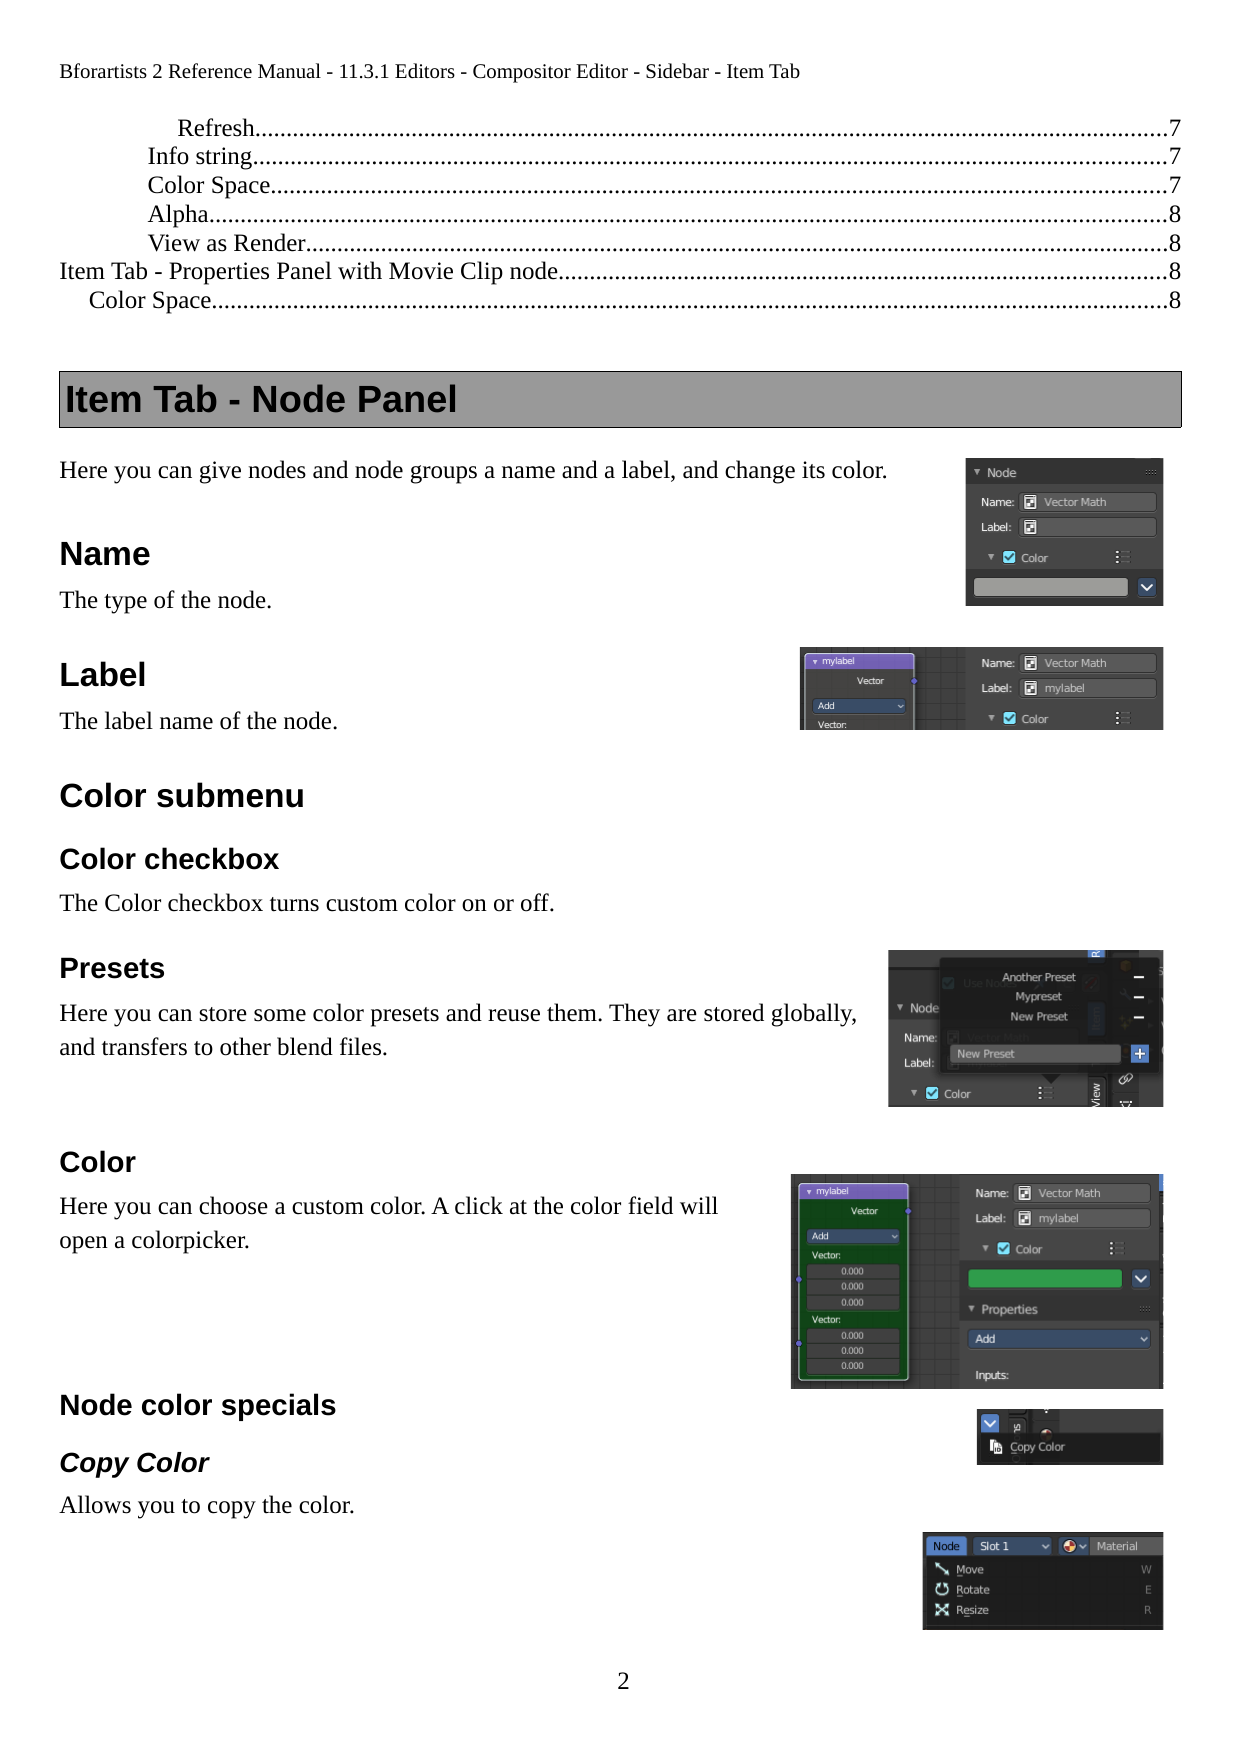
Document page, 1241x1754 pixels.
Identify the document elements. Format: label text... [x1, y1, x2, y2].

text Color Space 7 [147, 170, 1181, 199]
picture [976, 1409, 1164, 1465]
text Info string 7 [147, 141, 1181, 170]
picture [922, 1532, 1164, 1630]
text Item Tab - Properties Panel with Movie Clip node 8 [59, 256, 1181, 285]
subtitle Color checkbox [59, 842, 1181, 875]
text Refresh 7 [177, 113, 1181, 141]
text Alpha 8 [147, 199, 1181, 228]
subtitle Color submenu [59, 776, 1181, 814]
subtitle Node color specials [59, 1387, 1181, 1421]
text Here you can choose a custom color. A click at the color field will open a colorpicker. [59, 1191, 790, 1254]
picture [888, 950, 1164, 1107]
text Here you can store some color presets and reuse them. They are stored globally, and transfers to other blend files. [59, 998, 888, 1061]
subtitle Label [59, 655, 799, 693]
text The label name of the node. [59, 706, 1181, 735]
picture [799, 647, 1164, 730]
subtitle [1164, 534, 1181, 572]
text The type of the node. [59, 585, 1181, 614]
text Color Space 8 [88, 285, 1181, 314]
subtitle [1164, 655, 1181, 693]
picture [790, 1174, 1164, 1389]
text View as Render 8 [147, 228, 1181, 256]
subtitle Name [59, 534, 965, 572]
picture [965, 458, 1164, 606]
subtitle Presets [59, 951, 888, 985]
subtitle Color [59, 1145, 1181, 1179]
text Allows you to copy the color. [59, 1491, 1181, 1519]
text The Color checkbox turns custom color on or off. [59, 888, 1181, 917]
text Here you can give nodes and node groups a name and a label, and change its color. [59, 455, 1181, 484]
table_header Item Tab - Node Panel [60, 372, 1181, 427]
subtitle Copy Color [59, 1446, 1181, 1478]
subtitle [1164, 951, 1181, 985]
